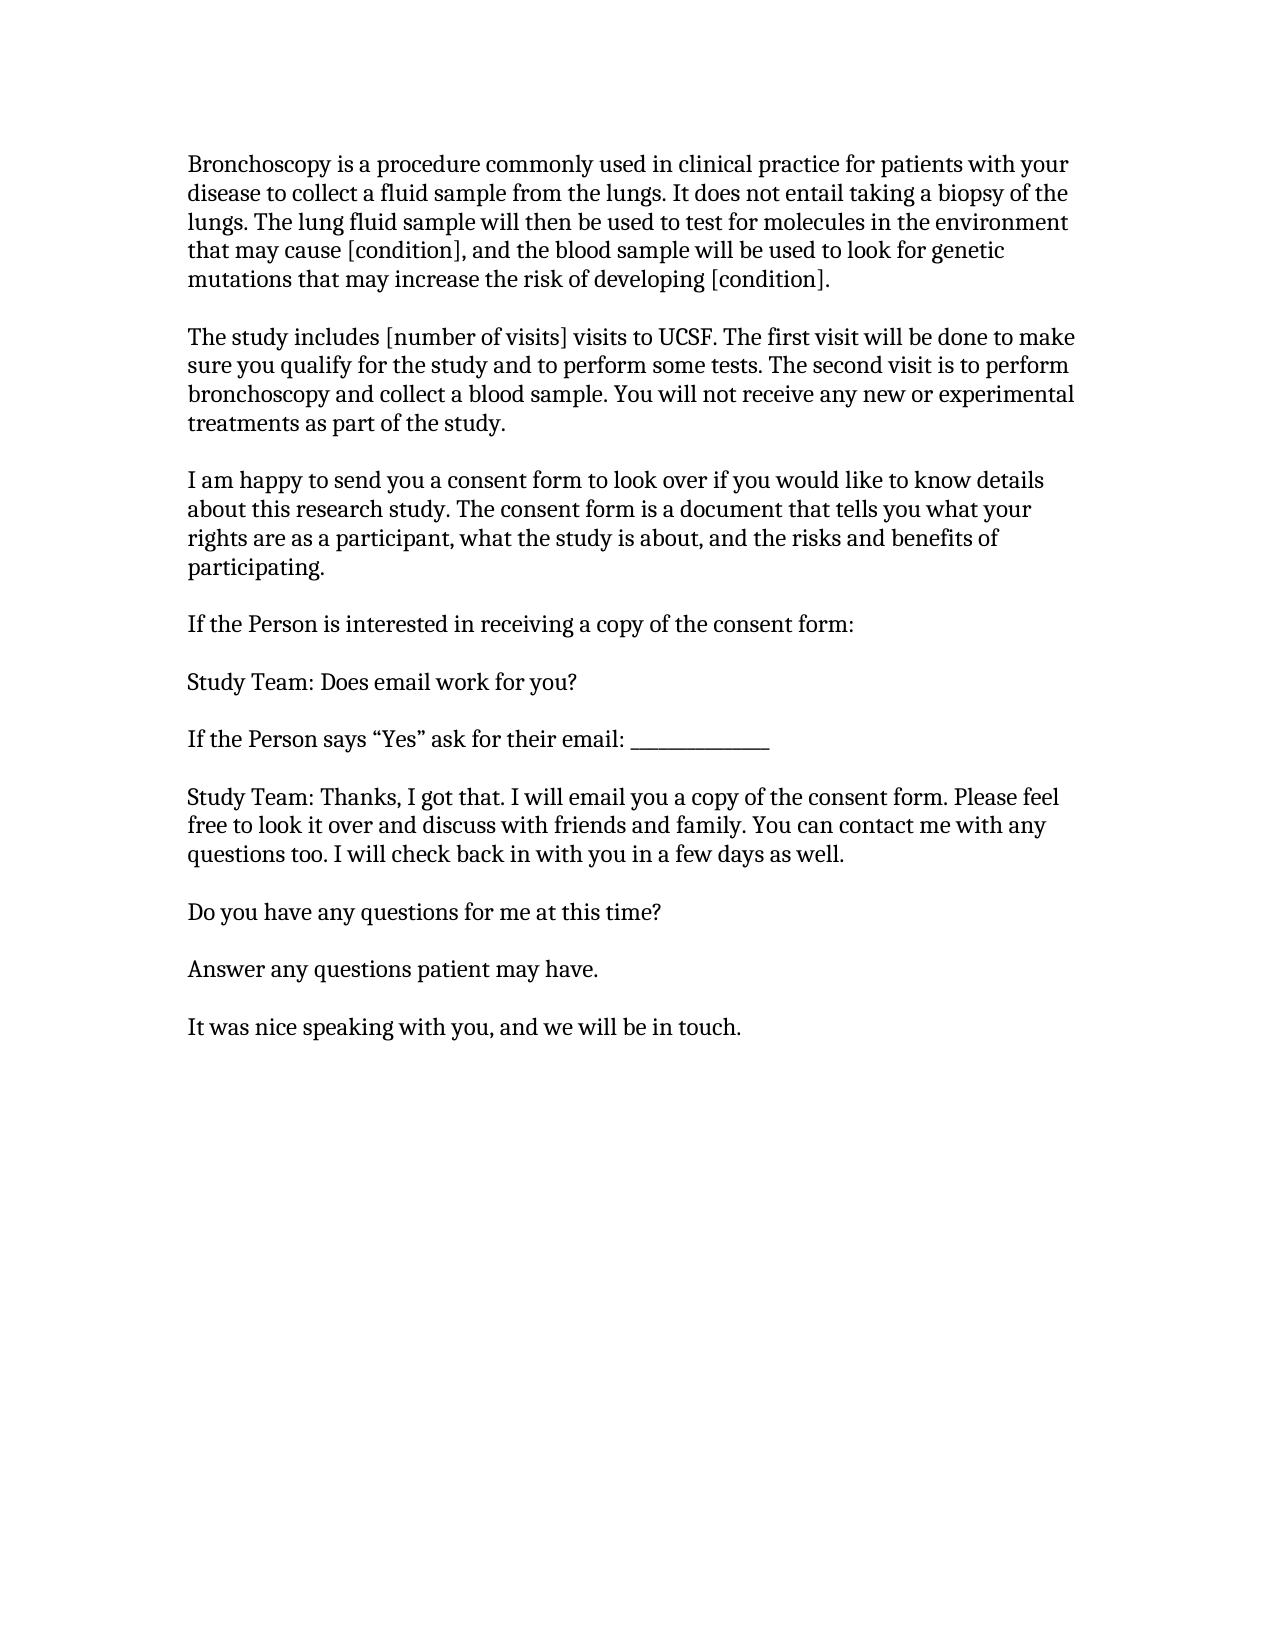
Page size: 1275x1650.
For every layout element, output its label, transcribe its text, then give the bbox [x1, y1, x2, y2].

text The study includes [number of visits] visits to UCSF. The first visit will be done to make sure you qualify for the study and to perform some tests. The second visit is to perform bronchoscopy and collect a blood sample. You will not receive any new or experimental treatments as part of the study. [187, 322, 1087, 437]
text Do you have any questions for me at this time? [187, 897, 1087, 926]
text Answer any questions patient may have. [187, 955, 1087, 984]
text It was nice speaking with you, and we will be in touch. [187, 1012, 1087, 1041]
text I am happy to send you a consent form to look over if you would like to know details about this research study. The consent form is a document that tells you what your rights are as a participant, what the study is about, and the risks and benefits of participating. [187, 466, 1087, 581]
text If the Person is interested in receiving a copy of the consent form: [187, 610, 1087, 639]
text Study Team: Does email work for you? [187, 667, 1087, 696]
text Study Team: Thanks, I got that. I will email you a copy of the consent form. Please feel free to look it over and discuss with friends and family. You can contact me with any questions too. I will check back in with you in a few days as well. [187, 782, 1087, 869]
text Bronchoscopy is a procedure commonly used in clinical practice for patients with your disease to collect a fluid sample from the lungs. It does not entail taking a biopsy of the lungs. The lung fluid sample will then be used to test for molecules in the environment that may cause [condition], and the blood sample will be used to look for genetic mutations that may increase the risk of developing [condition]. [187, 150, 1087, 294]
text If the Person says “Yes” ask for their email: _______________ [187, 725, 1087, 754]
